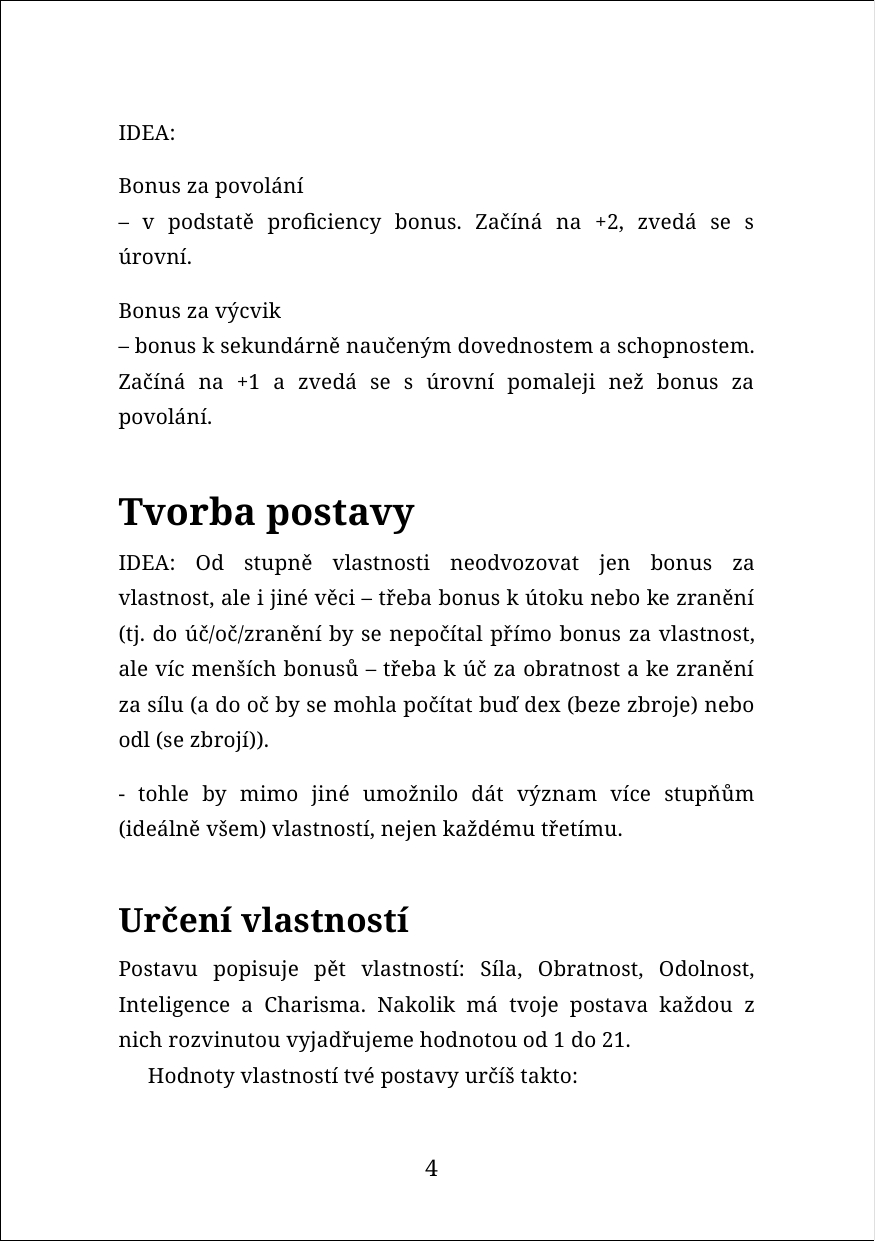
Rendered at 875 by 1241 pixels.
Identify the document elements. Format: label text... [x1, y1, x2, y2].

text Bonus za povolání – v podstatě proficiency bonus. Začíná na +2, zvedá se s úrovní. [118, 171, 756, 271]
text Postavu popisuje pět vlastností: Síla, Obratnost, Odolnost, Inteligence a Charisma. Nakolik má tvoje postava každou z nich rozvinutou vyjadřujeme hodnotou od 1 do 21. Hodnoty vlastností tvé postavy určíš takto: [118, 954, 756, 1089]
subtitle Určení vlastností [118, 897, 756, 942]
text - tohle by mimo jiné umožnilo dát význam více stupňům (ideálně všem) vlastností, nejen každému třetímu. [118, 779, 756, 843]
text IDEA: Od stupně vlastnosti neodvozovat jen bonus za vlastnost, ale i jiné věci – třeba bonus k útoku nebo ke zranění (tj. do úč/oč/zranění by se nepočítal přímo bonus za vlastnost, ale víc menších bonusů – třeba k úč za obratnost a ke zranění za sílu (a do oč by se mohla počítat buď dex (beze zbroje) nebo odl (se zbrojí)). [118, 548, 756, 754]
subtitle Tvorba postavy [118, 485, 756, 536]
text IDEA: [118, 118, 756, 147]
text Bonus za výcvik – bonus k sekundárně naučeným dovednostem a schopnostem. Začíná na +1 a zvedá se s úrovní pomaleji než bonus za povolání. [118, 296, 756, 431]
